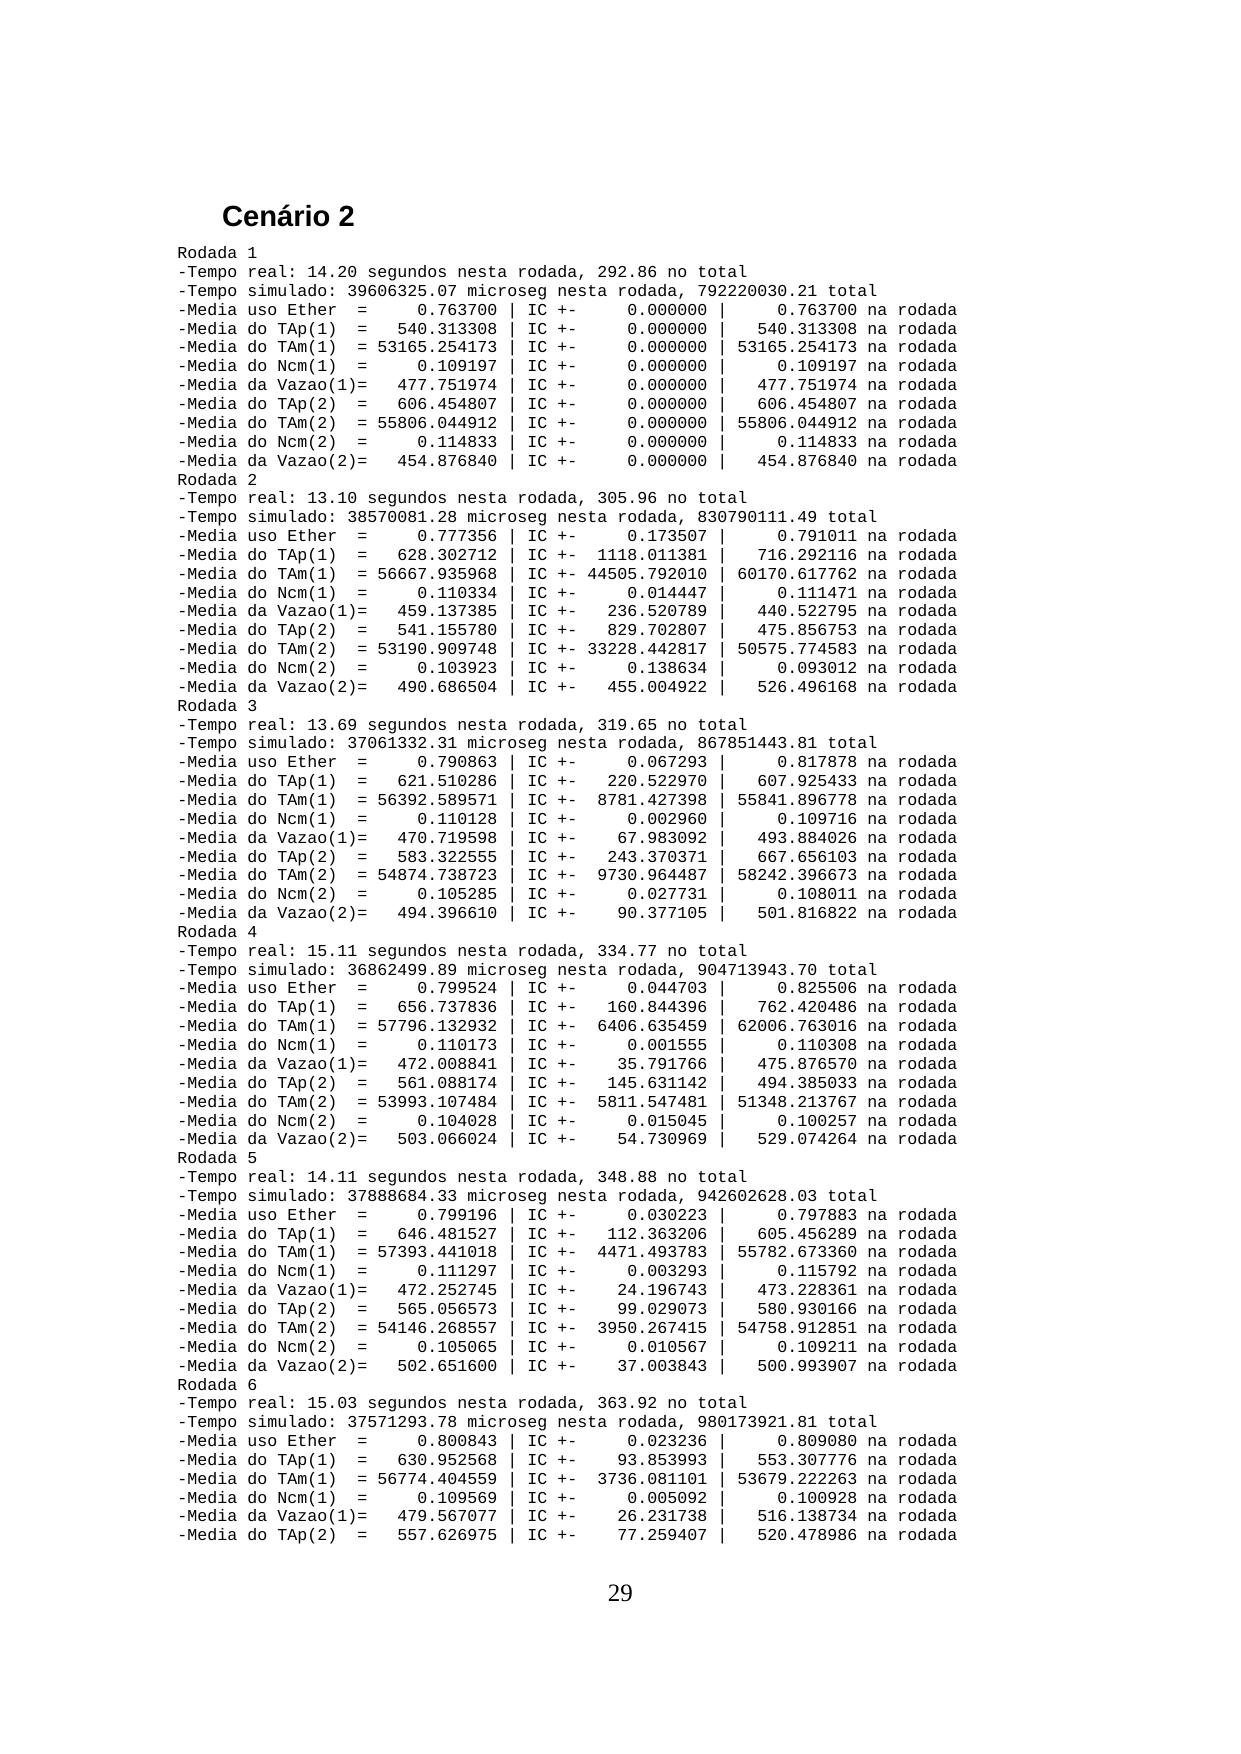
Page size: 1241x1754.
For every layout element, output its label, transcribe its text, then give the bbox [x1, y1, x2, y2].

text -Media da Vazao(2)= 454.876840 | IC +- 0.000000 | 454.876840 na rodada [177, 452, 1063, 471]
text -Media do TAp(1) = 630.952568 | IC +- 93.853993 | 553.307776 na rodada [177, 1451, 1063, 1470]
text -Media do TAp(2) = 561.088174 | IC +- 145.631142 | 494.385033 na rodada [177, 1074, 1063, 1093]
text -Media do TAm(1) = 57393.441018 | IC +- 4471.493783 | 55782.673360 na rodada [177, 1244, 1063, 1263]
text Rodada 6 [177, 1376, 1063, 1395]
text -Media da Vazao(1)= 479.567077 | IC +- 26.231738 | 516.138734 na rodada [177, 1508, 1063, 1527]
text -Media do TAm(1) = 57796.132932 | IC +- 6406.635459 | 62006.763016 na rodada [177, 1018, 1063, 1037]
text Rodada 1 [177, 245, 1063, 264]
text -Media do TAm(1) = 56392.589571 | IC +- 8781.427398 | 55841.896778 na rodada [177, 792, 1063, 810]
text Rodada 4 [177, 923, 1063, 942]
text -Media da Vazao(1)= 470.719598 | IC +- 67.983092 | 493.884026 na rodada [177, 829, 1063, 848]
text -Media do TAp(1) = 646.481527 | IC +- 112.363206 | 605.456289 na rodada [177, 1225, 1063, 1244]
text -Media do TAm(1) = 56774.404559 | IC +- 3736.081101 | 53679.222263 na rodada [177, 1470, 1063, 1489]
text -Media do Ncm(1) = 0.110173 | IC +- 0.001555 | 0.110308 na rodada [177, 1037, 1063, 1056]
text -Tempo real: 14.20 segundos nesta rodada, 292.86 no total [177, 264, 1063, 282]
text -Media uso Ether = 0.799524 | IC +- 0.044703 | 0.825506 na rodada [177, 980, 1063, 999]
text -Media uso Ether = 0.799196 | IC +- 0.030223 | 0.797883 na rodada [177, 1206, 1063, 1225]
text -Media da Vazao(1)= 459.137385 | IC +- 236.520789 | 440.522795 na rodada [177, 603, 1063, 622]
text -Media do Ncm(2) = 0.105285 | IC +- 0.027731 | 0.108011 na rodada [177, 886, 1063, 905]
text -Media do Ncm(2) = 0.103923 | IC +- 0.138634 | 0.093012 na rodada [177, 659, 1063, 678]
text -Media do TAp(2) = 541.155780 | IC +- 829.702807 | 475.856753 na rodada [177, 622, 1063, 641]
text -Media uso Ether = 0.763700 | IC +- 0.000000 | 0.763700 na rodada [177, 301, 1063, 320]
text -Media do Ncm(2) = 0.104028 | IC +- 0.015045 | 0.100257 na rodada [177, 1112, 1063, 1131]
text -Tempo real: 13.69 segundos nesta rodada, 319.65 no total [177, 716, 1063, 735]
text -Media do TAp(1) = 628.302712 | IC +- 1118.011381 | 716.292116 na rodada [177, 546, 1063, 565]
subtitle Cenário 2 [222, 200, 1063, 232]
text -Tempo simulado: 37888684.33 microseg nesta rodada, 942602628.03 total [177, 1187, 1063, 1206]
text -Media do TAp(1) = 540.313308 | IC +- 0.000000 | 540.313308 na rodada [177, 320, 1063, 339]
text -Media do TAm(2) = 54146.268557 | IC +- 3950.267415 | 54758.912851 na rodada [177, 1319, 1063, 1338]
text -Media do Ncm(1) = 0.109197 | IC +- 0.000000 | 0.109197 na rodada [177, 358, 1063, 377]
text -Media do Ncm(2) = 0.105065 | IC +- 0.010567 | 0.109211 na rodada [177, 1338, 1063, 1357]
text -Tempo real: 13.10 segundos nesta rodada, 305.96 no total [177, 490, 1063, 509]
text -Media do TAp(2) = 557.626975 | IC +- 77.259407 | 520.478986 na rodada [177, 1527, 1063, 1546]
text -Media do Ncm(2) = 0.114833 | IC +- 0.000000 | 0.114833 na rodada [177, 433, 1063, 452]
text -Media da Vazao(2)= 503.066024 | IC +- 54.730969 | 529.074264 na rodada [177, 1131, 1063, 1150]
text -Media do TAm(2) = 53190.909748 | IC +- 33228.442817 | 50575.774583 na rodada [177, 641, 1063, 659]
text -Media da Vazao(1)= 477.751974 | IC +- 0.000000 | 477.751974 na rodada [177, 377, 1063, 396]
text -Media da Vazao(2)= 494.396610 | IC +- 90.377105 | 501.816822 na rodada [177, 905, 1063, 923]
text -Media uso Ether = 0.800843 | IC +- 0.023236 | 0.809080 na rodada [177, 1433, 1063, 1451]
text -Media da Vazao(2)= 502.651600 | IC +- 37.003843 | 500.993907 na rodada [177, 1357, 1063, 1376]
text -Media da Vazao(1)= 472.252745 | IC +- 24.196743 | 473.228361 na rodada [177, 1282, 1063, 1301]
text -Tempo real: 15.11 segundos nesta rodada, 334.77 no total [177, 942, 1063, 961]
text -Media do TAp(2) = 606.454807 | IC +- 0.000000 | 606.454807 na rodada [177, 396, 1063, 414]
text -Media do TAm(2) = 54874.738723 | IC +- 9730.964487 | 58242.396673 na rodada [177, 867, 1063, 886]
text -Media uso Ether = 0.790863 | IC +- 0.067293 | 0.817878 na rodada [177, 754, 1063, 773]
text -Tempo simulado: 36862499.89 microseg nesta rodada, 904713943.70 total [177, 961, 1063, 980]
text -Media do TAm(2) = 55806.044912 | IC +- 0.000000 | 55806.044912 na rodada [177, 414, 1063, 433]
text -Media do Ncm(1) = 0.111297 | IC +- 0.003293 | 0.115792 na rodada [177, 1263, 1063, 1282]
text -Tempo simulado: 37061332.31 microseg nesta rodada, 867851443.81 total [177, 735, 1063, 754]
text -Media do TAp(2) = 583.322555 | IC +- 243.370371 | 667.656103 na rodada [177, 848, 1063, 867]
text -Tempo simulado: 38570081.28 microseg nesta rodada, 830790111.49 total [177, 509, 1063, 528]
text -Media uso Ether = 0.777356 | IC +- 0.173507 | 0.791011 na rodada [177, 528, 1063, 546]
text -Media do Ncm(1) = 0.109569 | IC +- 0.005092 | 0.100928 na rodada [177, 1489, 1063, 1508]
text -Media do TAm(1) = 53165.254173 | IC +- 0.000000 | 53165.254173 na rodada [177, 339, 1063, 358]
text -Tempo real: 14.11 segundos nesta rodada, 348.88 no total [177, 1169, 1063, 1187]
text Rodada 5 [177, 1150, 1063, 1169]
text -Media do Ncm(1) = 0.110334 | IC +- 0.014447 | 0.111471 na rodada [177, 584, 1063, 603]
text -Tempo simulado: 39606325.07 microseg nesta rodada, 792220030.21 total [177, 282, 1063, 301]
text -Media do TAm(1) = 56667.935968 | IC +- 44505.792010 | 60170.617762 na rodada [177, 565, 1063, 584]
text Rodada 3 [177, 697, 1063, 716]
text -Media do TAm(2) = 53993.107484 | IC +- 5811.547481 | 51348.213767 na rodada [177, 1093, 1063, 1112]
text -Media do TAp(1) = 621.510286 | IC +- 220.522970 | 607.925433 na rodada [177, 773, 1063, 792]
text -Media da Vazao(1)= 472.008841 | IC +- 35.791766 | 475.876570 na rodada [177, 1056, 1063, 1074]
text -Media do TAp(2) = 565.056573 | IC +- 99.029073 | 580.930166 na rodada [177, 1301, 1063, 1319]
text Rodada 2 [177, 471, 1063, 490]
text -Tempo simulado: 37571293.78 microseg nesta rodada, 980173921.81 total [177, 1414, 1063, 1433]
text -Tempo real: 15.03 segundos nesta rodada, 363.92 no total [177, 1395, 1063, 1414]
text -Media do TAp(1) = 656.737836 | IC +- 160.844396 | 762.420486 na rodada [177, 999, 1063, 1018]
text -Media do Ncm(1) = 0.110128 | IC +- 0.002960 | 0.109716 na rodada [177, 810, 1063, 829]
text -Media da Vazao(2)= 490.686504 | IC +- 455.004922 | 526.496168 na rodada [177, 678, 1063, 697]
